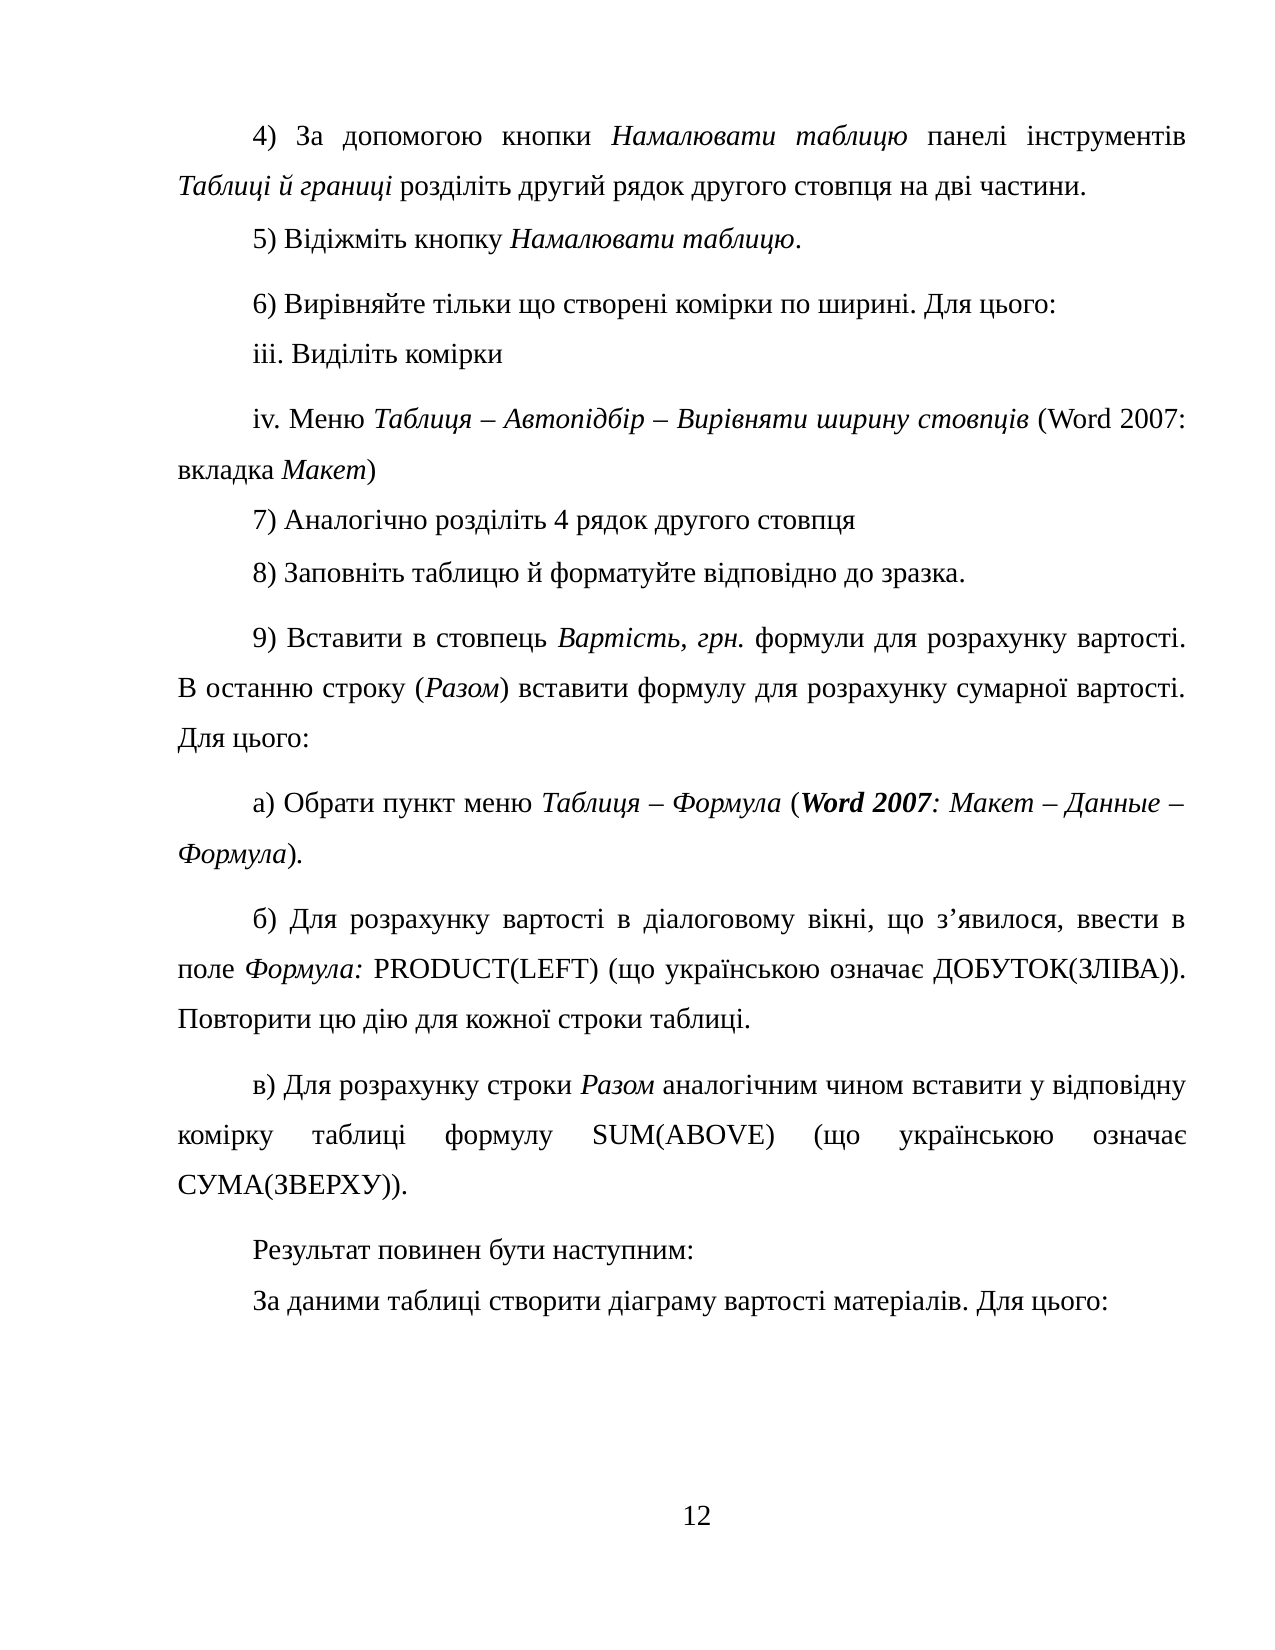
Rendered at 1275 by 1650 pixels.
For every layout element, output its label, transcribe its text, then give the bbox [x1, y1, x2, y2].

text 8) Заповніть таблицю й форматуйте відповідно до зразка. [177, 555, 1186, 588]
text 9) Вставити в стовпець Вартість, грн. формули для розрахунку вартості. В останню строку (Разом) вставити формулу для розрахунку сумарної вартості. Для цього: [177, 620, 1186, 754]
text 6) Вирівняйте тільки що створені комірки по ширині. Для цього: [177, 286, 1186, 320]
text а) Обрати пункт меню Таблиця – Формула (Word 2007: Макет – Данные – Формула). [177, 786, 1186, 869]
text За даними таблиці створити діаграму вартості матеріалів. Для цього: [177, 1283, 1186, 1316]
text 4) За допомогою кнопки Намалювати таблицю панелі інструментів Таблиці й границі розділіть другий рядок другого стовпця на дві частини. [177, 118, 1186, 202]
text в) Для розрахунку строки Разом аналогічним чином вставити у відповідну комірку таблиці формулу SUM(ABOVE) (що українською означає СУМА(ЗВЕРХУ)). [177, 1067, 1186, 1201]
text б) Для розрахунку вартості в діалоговому вікні, що з’явилося, ввести в поле Формула: PRODUCT(LEFT) (що українською означає ДОБУТОК(ЗЛІВА)). Повторити цю дію для кожної строки таблиці. [177, 901, 1186, 1035]
text Результат повинен бути наступним: [177, 1232, 1186, 1266]
text iv. Меню Таблиця – Автопідбір – Вирівняти ширину стовпців (Word 2007: вкладка Макет) [177, 402, 1186, 485]
text 5) Відіжміть кнопку Намалювати таблицю. [177, 221, 1186, 254]
text 7) Аналогічно розділіть 4 рядок другого стовпця [177, 502, 1186, 536]
text iii. Виділіть комірки [177, 336, 1186, 370]
